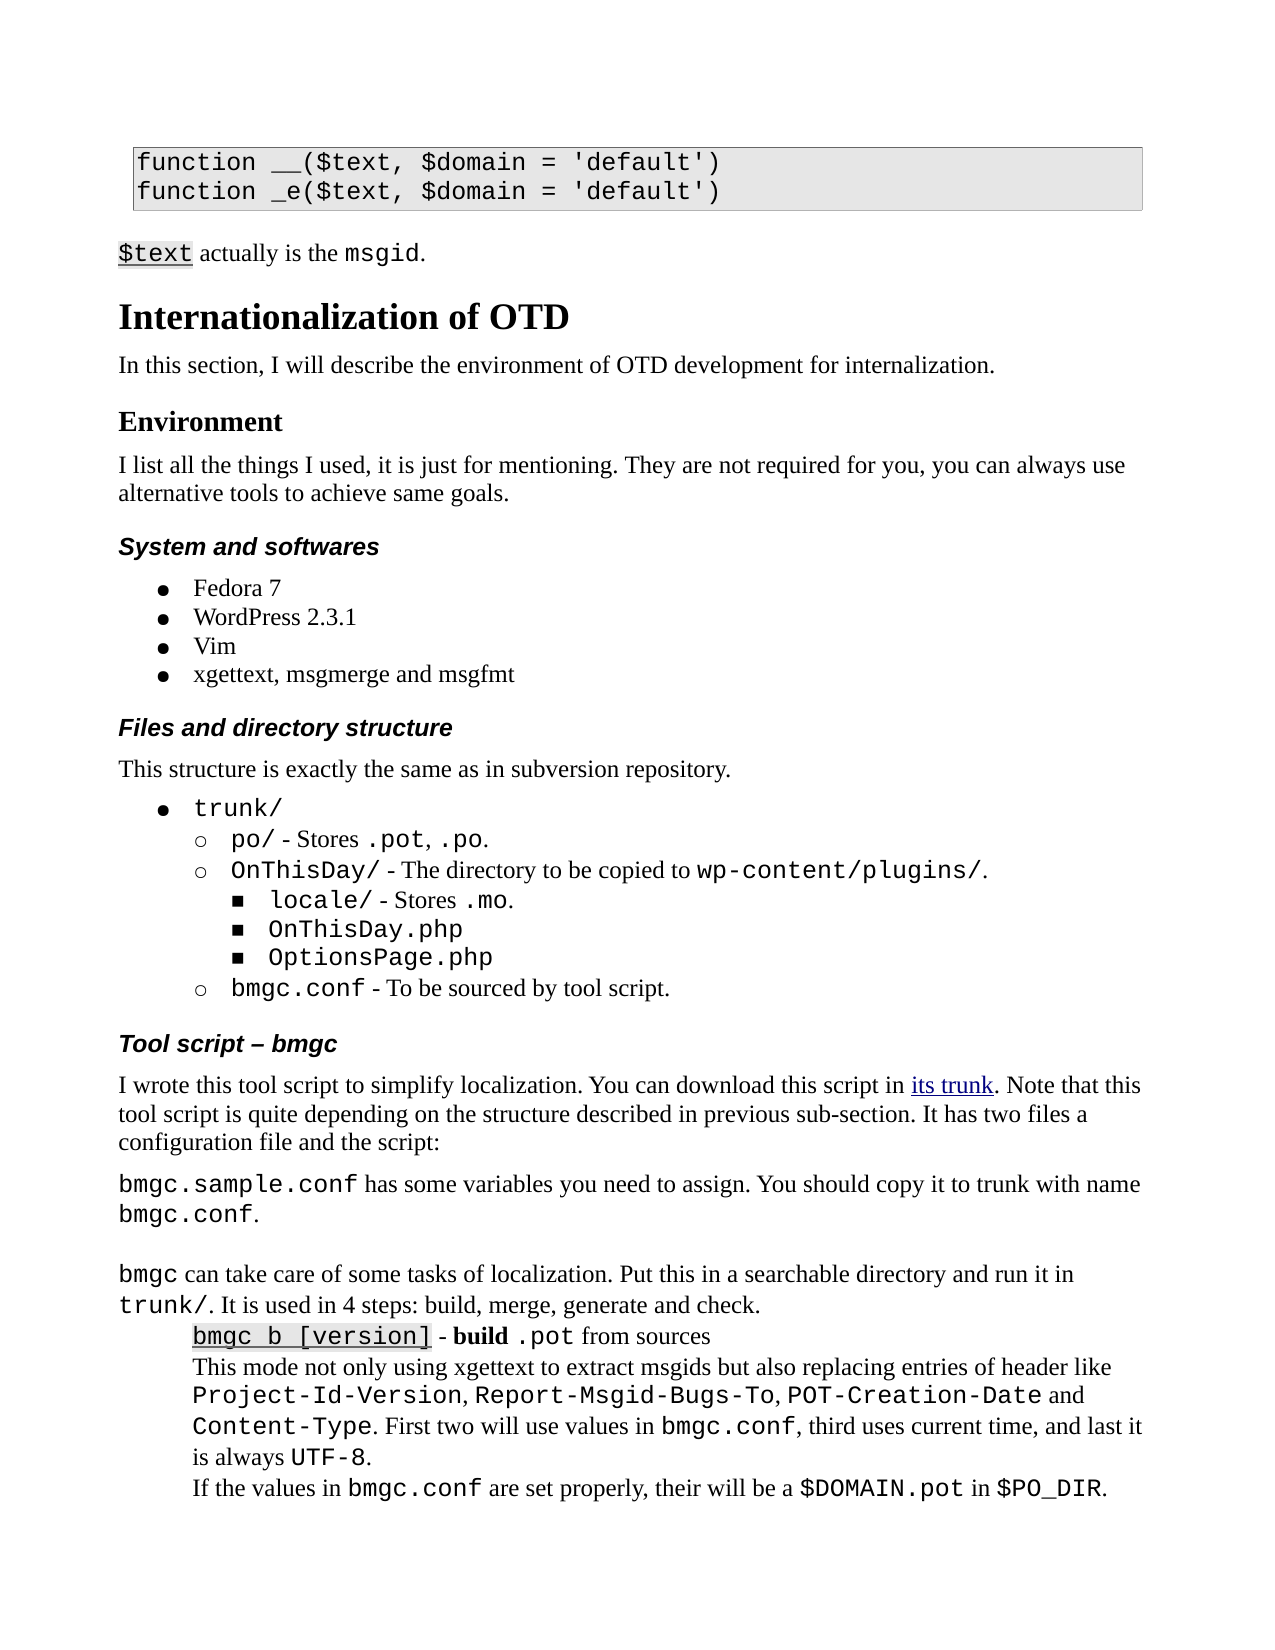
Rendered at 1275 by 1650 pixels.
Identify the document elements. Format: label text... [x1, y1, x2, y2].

text bmgc b [version] - build .pot from sources [192, 1321, 1157, 1352]
list OptionsPage.php [231, 945, 1157, 973]
list trunk/ [156, 796, 1157, 824]
subtitle Internationalization of OTD [118, 294, 1157, 337]
list xgettext, msgmerge and msgfmt [156, 659, 1157, 688]
list po/ - Stores .pot, .po. [193, 824, 1157, 855]
text This mode not only using xgettext to extract msgids but also replacing entries of header like Project-Id-Version, Report-Msgid-Bugs-To, POT-Creation-Date and Content-Type. First two will use values in bmgc.conf, third uses current time, and last it is always UTF-8. [192, 1352, 1157, 1473]
list OnThisDay.php [231, 916, 1157, 945]
text function __($text, $domain = 'default') [134, 148, 1142, 175]
text $text actually is the msgid. [118, 238, 1157, 269]
list bmgc.conf - To be sourced by tool script. [193, 973, 1157, 1004]
list Fedora 7 [156, 573, 1157, 602]
text I list all the things I used, it is just for mentioning. They are not required for you, you can always use alternative tools to achieve same goals. [118, 450, 1157, 507]
list locale/ - Stores .mo. [231, 886, 1157, 916]
text This structure is exactly the same as in subversion repository. [118, 754, 1157, 783]
list Vim [156, 631, 1157, 659]
text bmgc.sample.conf has some variables you need to assign. You should copy it to trunk with name bmgc.conf. [118, 1169, 1157, 1230]
list WordPress 2.3.1 [156, 602, 1157, 631]
text bmgc can take care of some tasks of localization. Put this in a searchable directory and run it in trunk/. It is used in 4 steps: build, merge, generate and check. [118, 1259, 1157, 1321]
subtitle System and softwares [118, 532, 1157, 561]
text If the values in bmgc.conf are set properly, their will be a $DOMAIN.pot in $PO_DIR. [192, 1473, 1157, 1504]
text I wrote this tool script to simplify localization. You can download this script in its trunk. Note that this tool script is quite depending on the structure described in previous sub-section. It has two files a configuration file and the script: [118, 1070, 1157, 1156]
subtitle Environment [118, 404, 1157, 437]
list OnThisDay/ - The directory to be copied to wp-content/plugins/. [193, 855, 1157, 886]
subtitle Tool script – bmgc [118, 1029, 1157, 1057]
text In this section, I will describe the environment of OTD development for internalization. [118, 350, 1157, 379]
text function _e($text, $domain = 'default') [134, 175, 1142, 210]
subtitle Files and directory structure [118, 713, 1157, 742]
